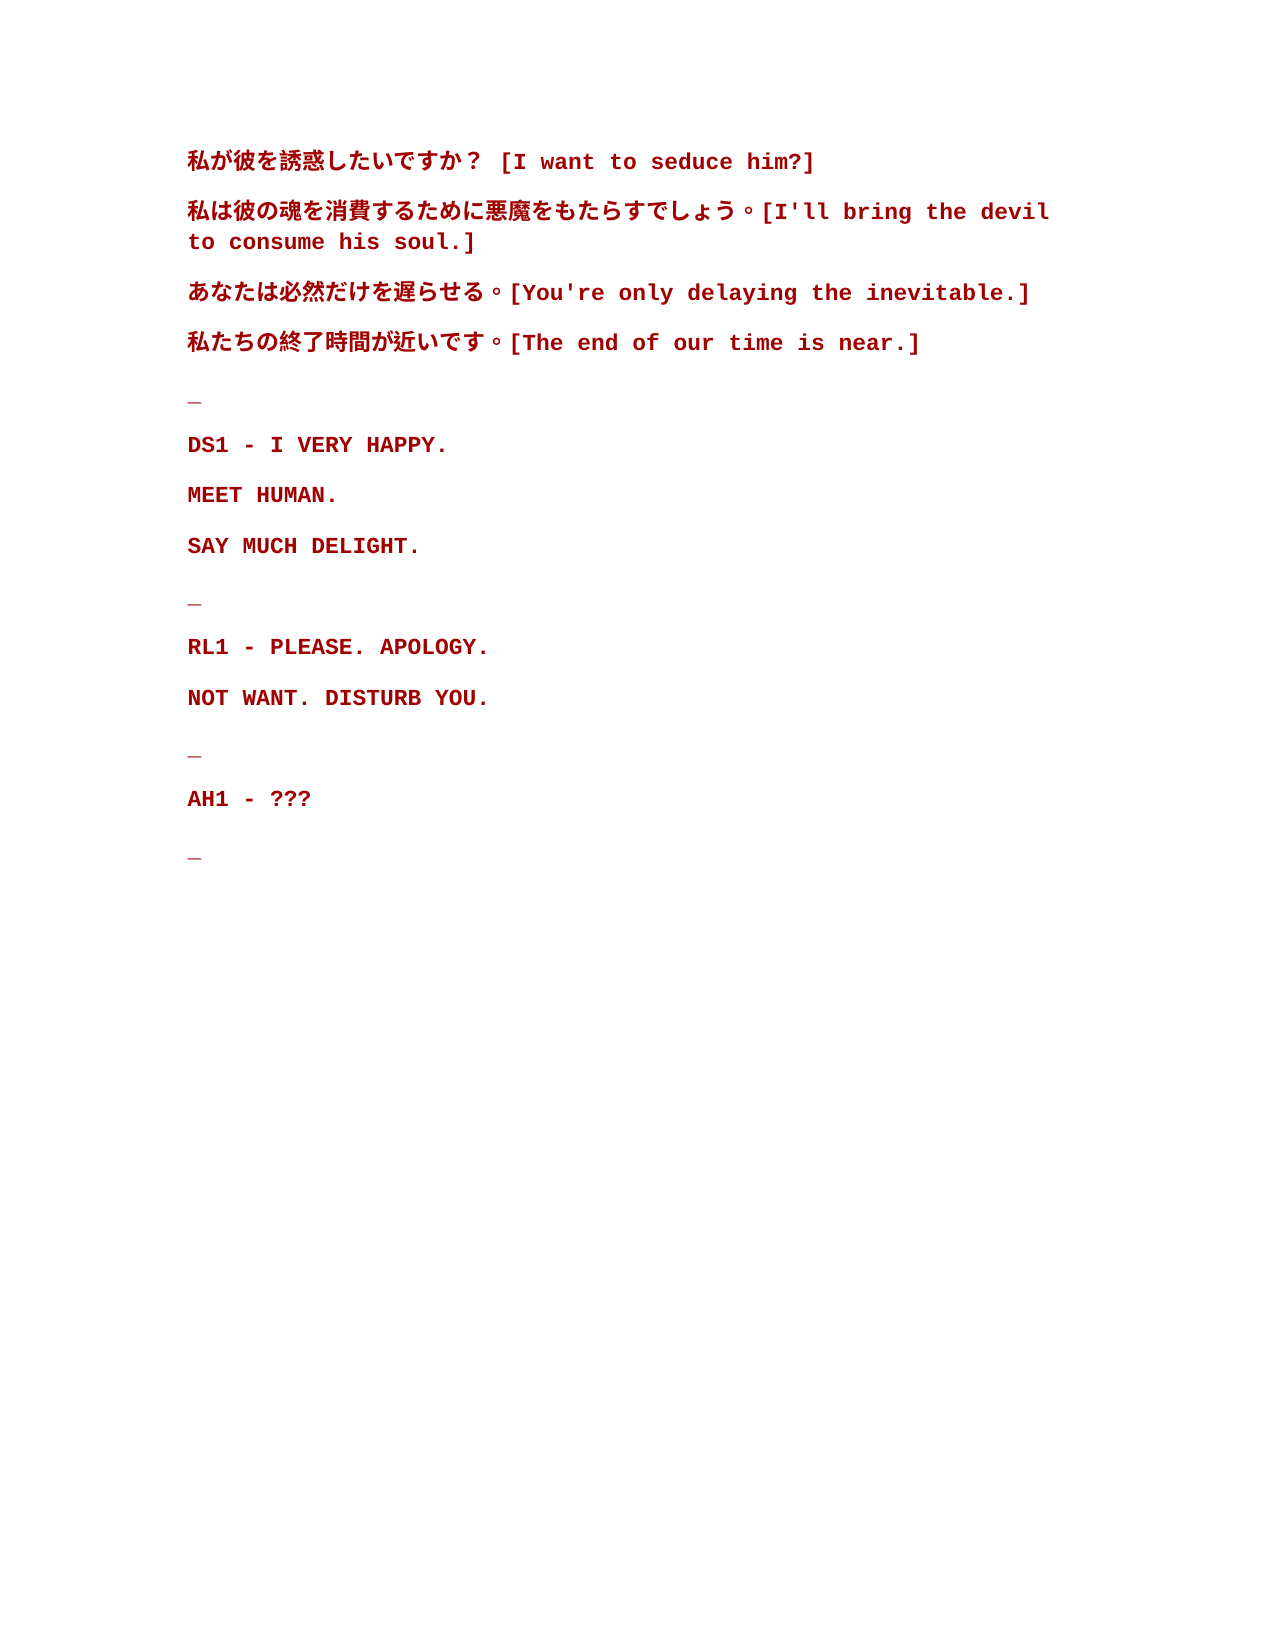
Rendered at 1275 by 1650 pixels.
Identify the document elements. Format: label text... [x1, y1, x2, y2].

text SAY MUCH DELIGHT. [187, 534, 1087, 560]
text 私たちの終了時間が近いです。[The end of our time is near.] [187, 332, 1087, 358]
text NOT WANT. DISTURB YOU. [187, 686, 1087, 712]
text MEET HUMAN. [187, 483, 1087, 509]
text _ [187, 838, 1087, 864]
text AH1 - ??? [187, 787, 1087, 813]
text 私は彼の魂を消費するために悪魔をもたらすでしょう。[I'll bring the devil to consume his soul.] [187, 201, 1087, 256]
text _ [187, 382, 1087, 408]
text DS1 - I VERY HAPPY. [187, 433, 1087, 459]
text RL1 - PLEASE. APOLOGY. [187, 635, 1087, 661]
text _ [187, 737, 1087, 763]
text 私が彼を誘惑したいですか？ [I want to seduce him?] [187, 150, 1087, 176]
text あなたは必然だけを遅らせる。[You're only delaying the inevitable.] [187, 281, 1087, 307]
text _ [187, 585, 1087, 611]
